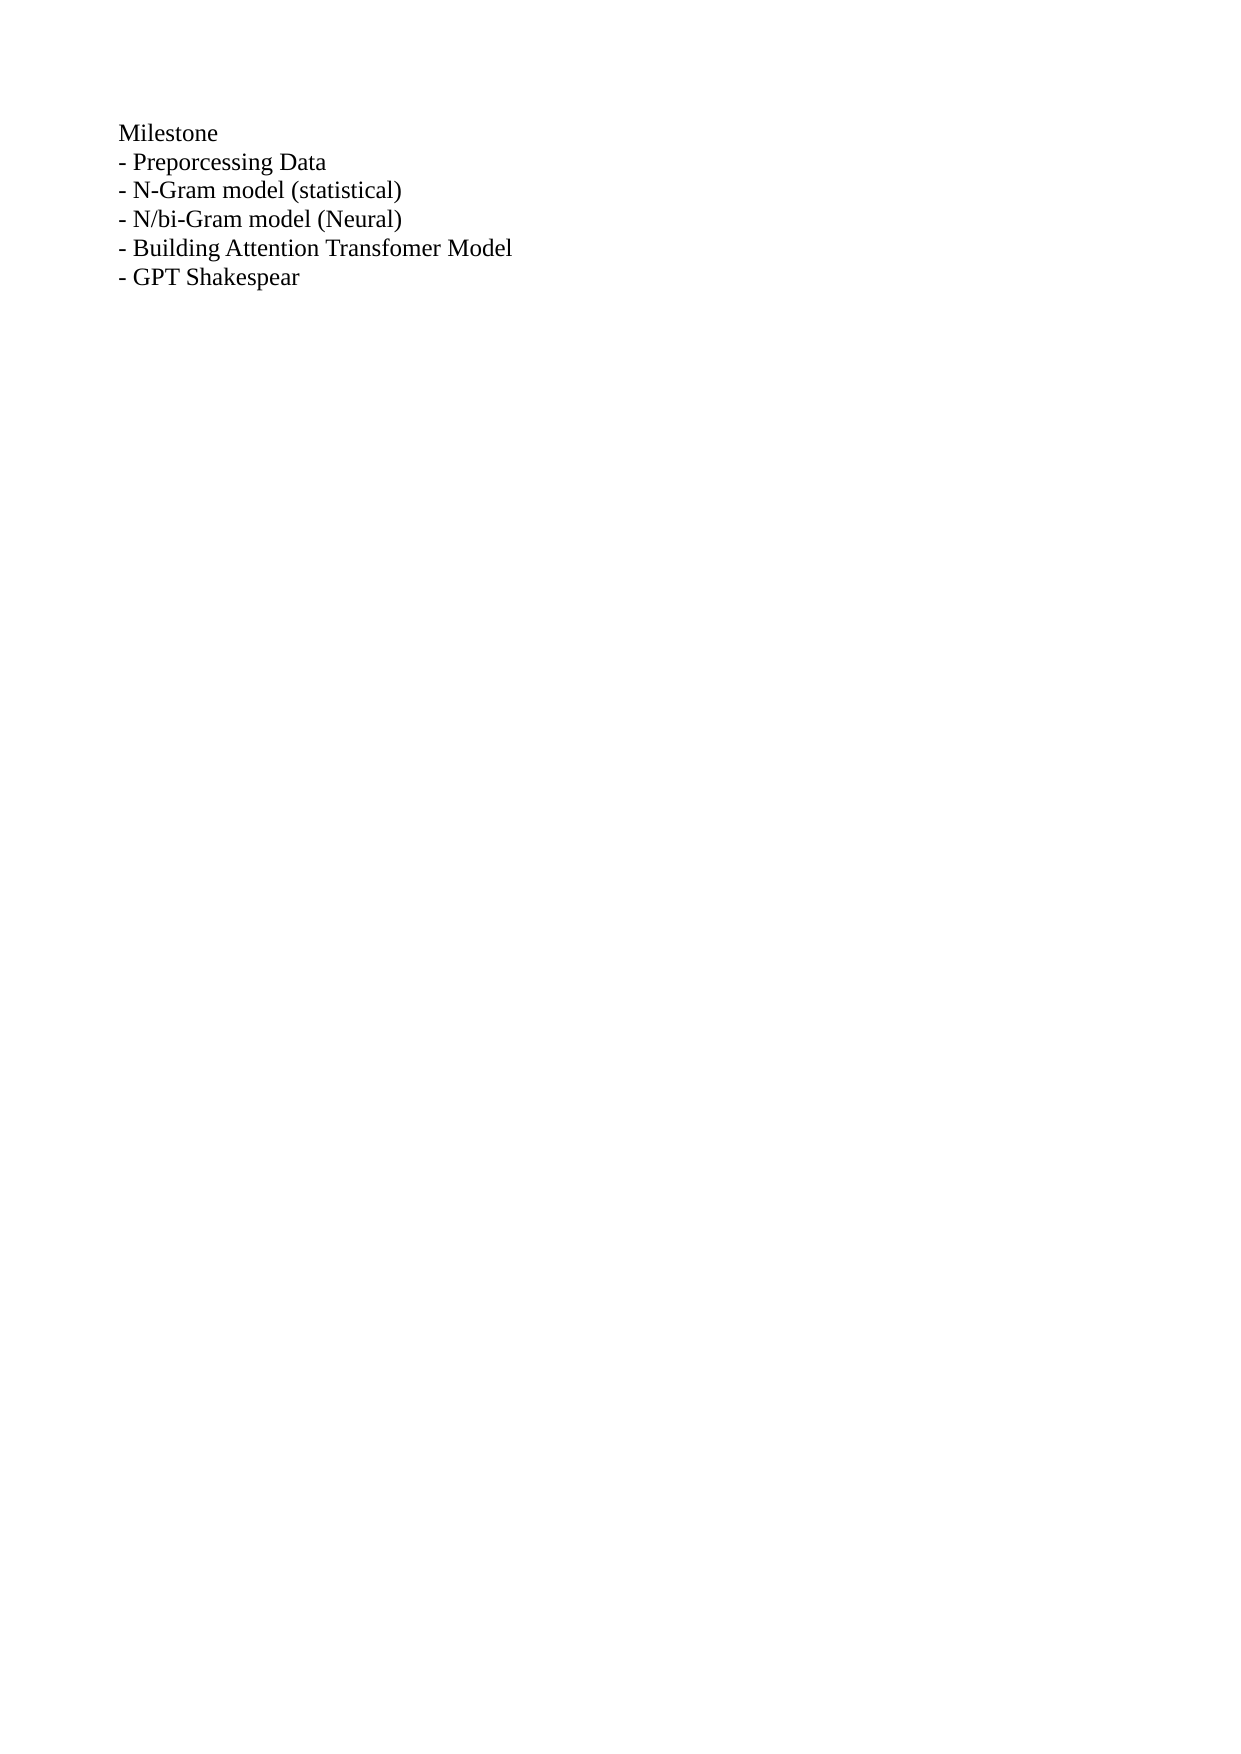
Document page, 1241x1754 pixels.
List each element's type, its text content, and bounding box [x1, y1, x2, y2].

text Milestone [118, 118, 1122, 147]
text - GPT Shakespear [118, 262, 1122, 291]
text - Preporcessing Data [118, 147, 1122, 176]
text - N/bi-Gram model (Neural) [118, 204, 1122, 233]
text - N-Gram model (statistical) [118, 176, 1122, 204]
text - Building Attention Transfomer Model [118, 233, 1122, 262]
